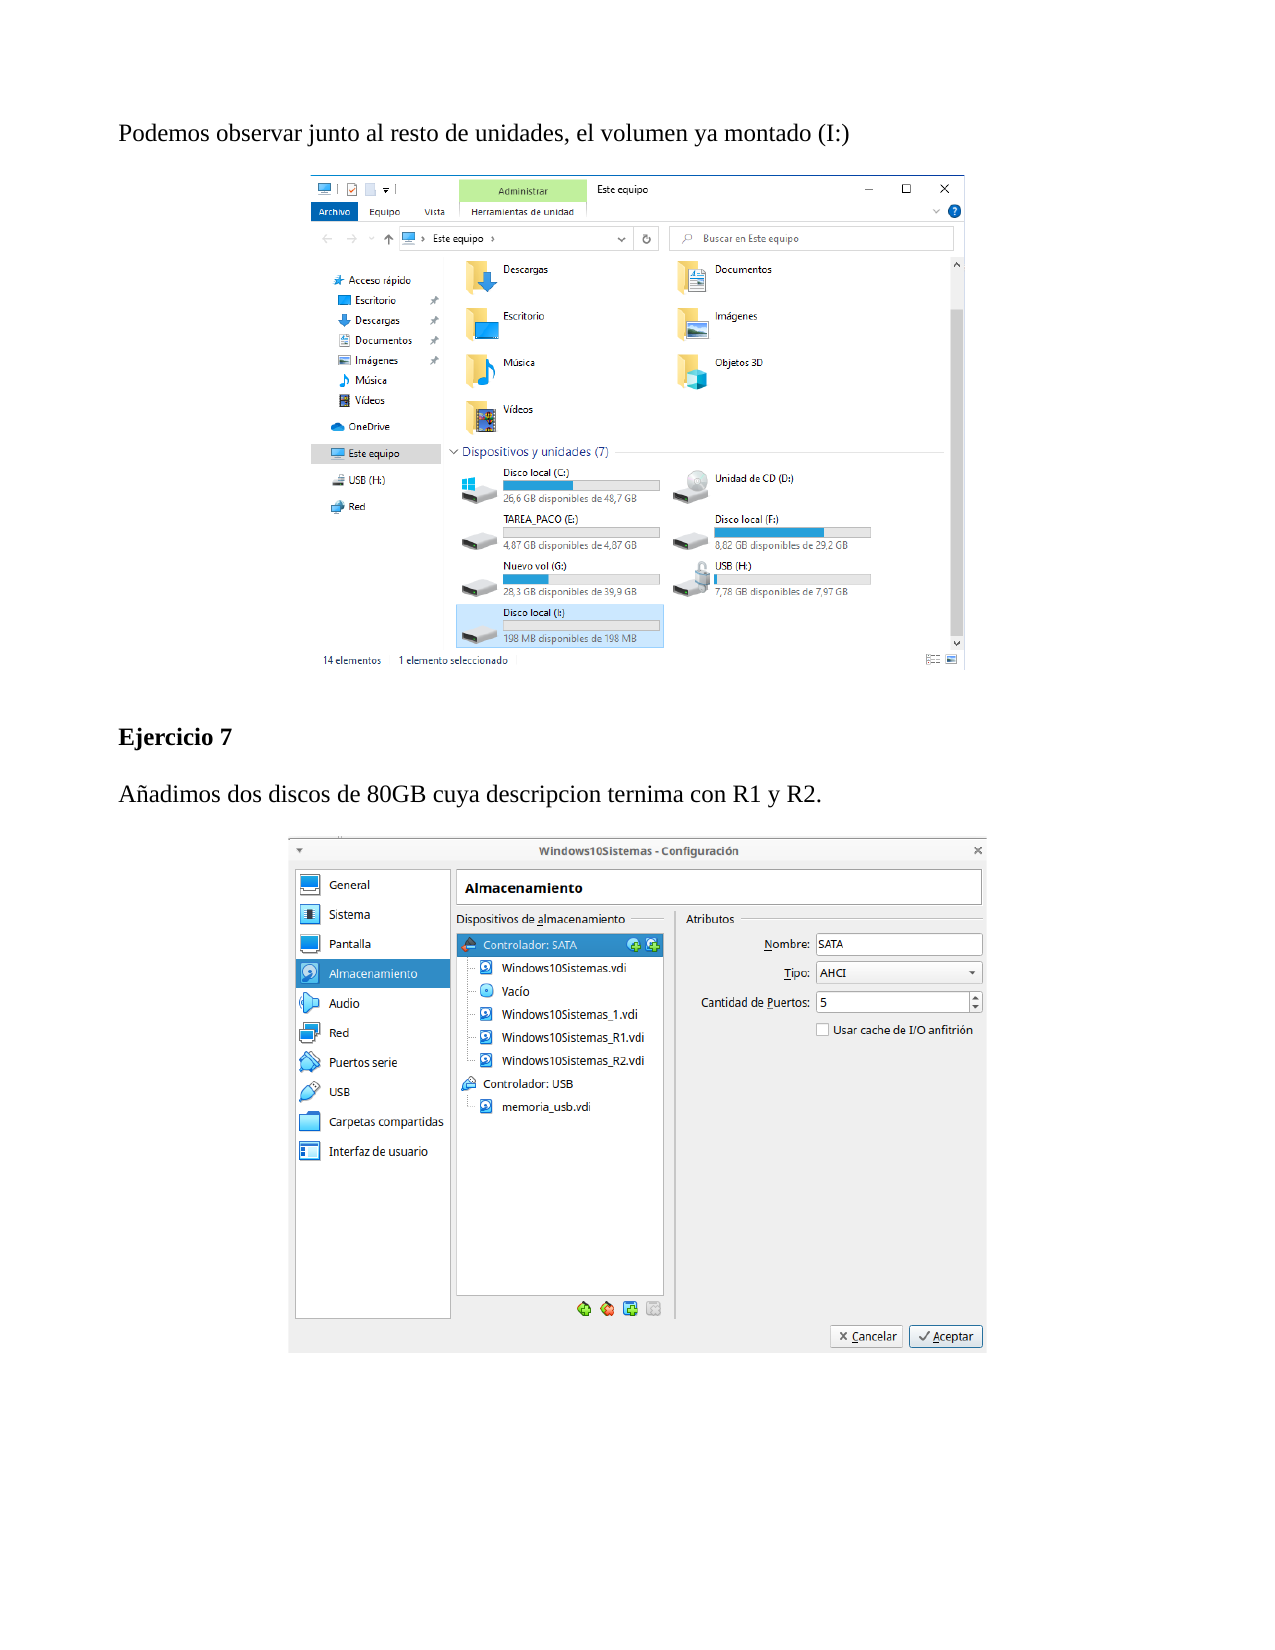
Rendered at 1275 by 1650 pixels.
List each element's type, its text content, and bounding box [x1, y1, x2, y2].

text Podemos observar junto al resto de unidades, el volumen ya montado (I:) [118, 118, 1157, 147]
text Añadimos dos discos de 80GB cuya descripcion ternima con R1 y R2. [118, 779, 1157, 808]
text Ejercicio 7 [118, 722, 1157, 751]
picture [288, 836, 987, 1353]
picture [310, 175, 965, 670]
